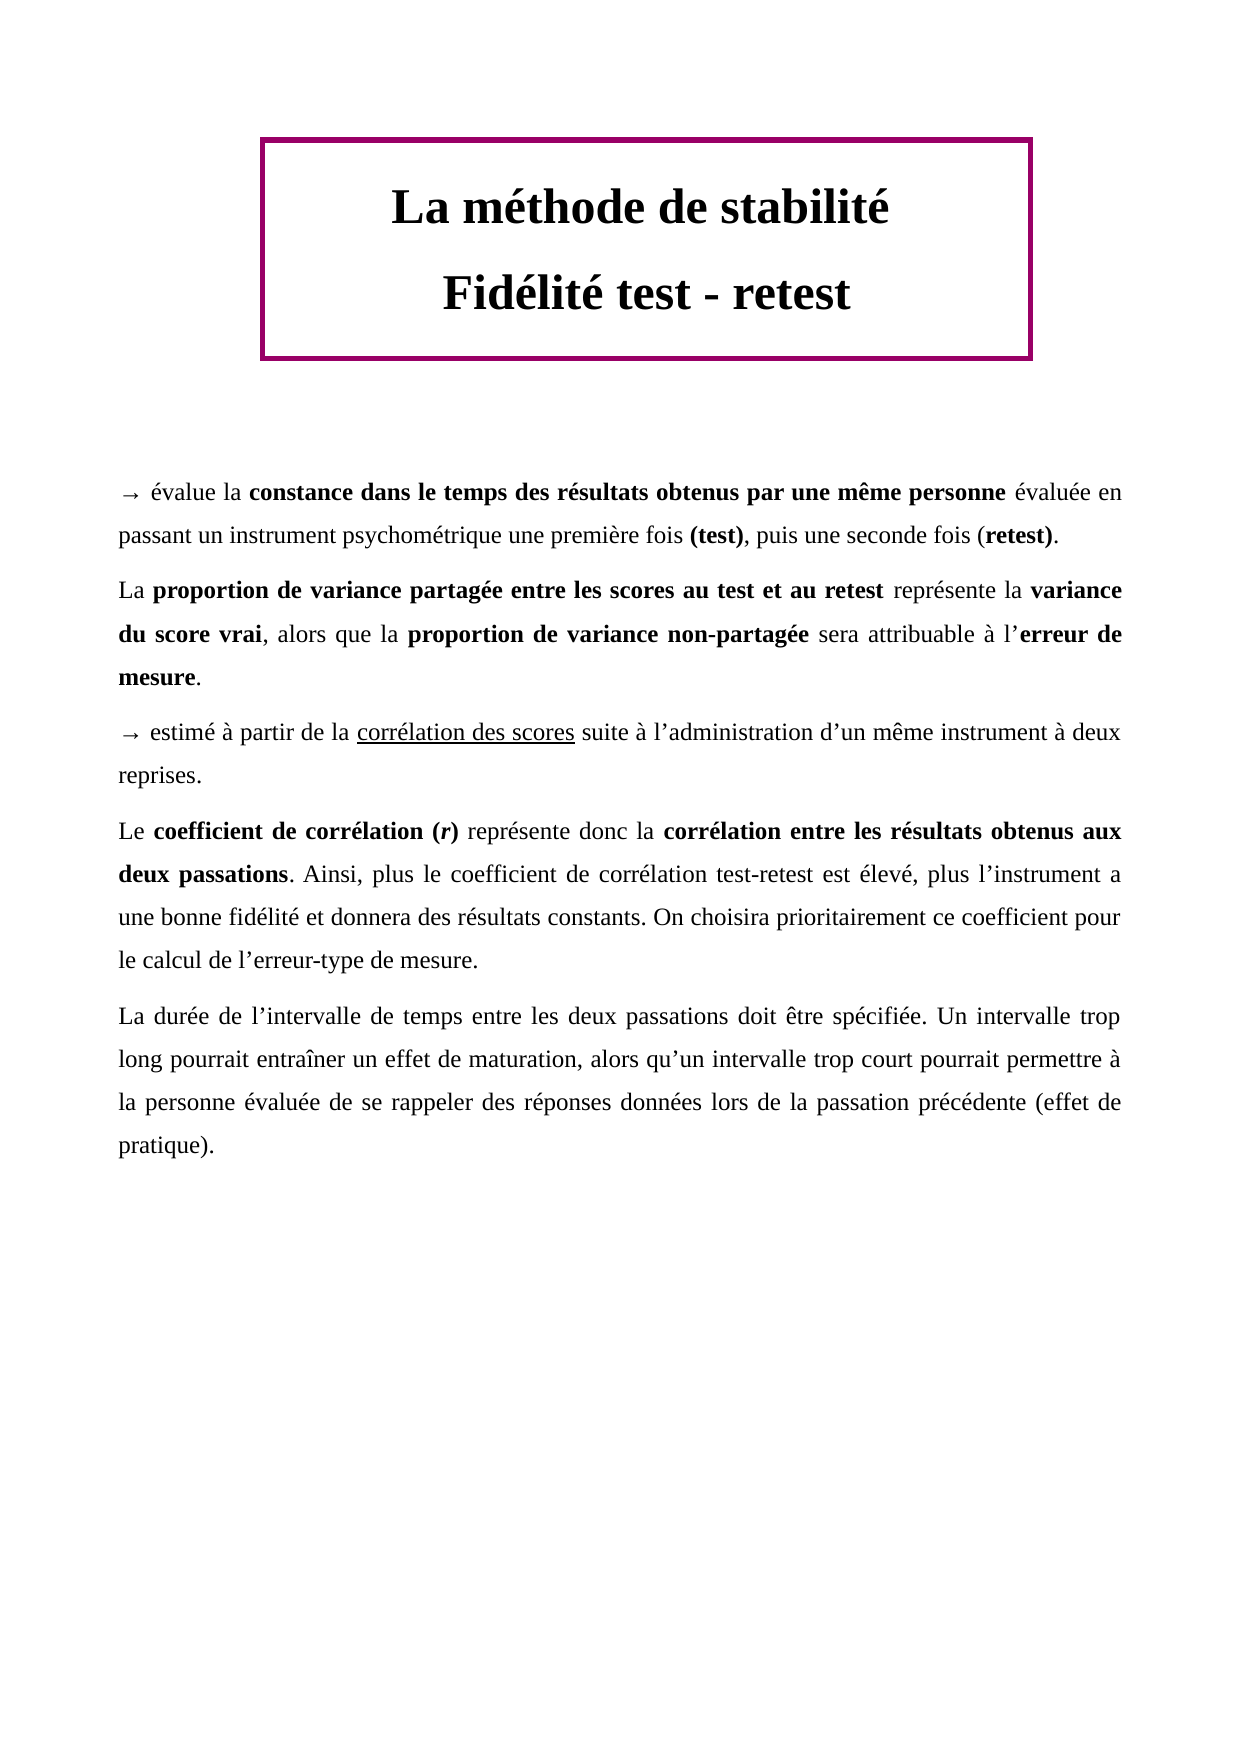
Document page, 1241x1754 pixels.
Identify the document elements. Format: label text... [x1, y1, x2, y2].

text → estimé à partir de la corrélation des scores suite à l’administration d’un même instrument à deux reprises. [118, 717, 1122, 789]
text La proportion de variance partagée entre les scores au test et au retest représente la variance du score vrai, alors que la proportion de variance non-partagée sera attribuable à l’erreur de mesure. [118, 576, 1122, 691]
text → évalue la constance dans le temps des résultats obtenus par une même personne évaluée en passant un instrument psychométrique une première fois (test), puis une seconde fois (retest). [118, 477, 1122, 549]
subtitle La méthode de stabilité Fidélité test - retest [274, 176, 1019, 320]
text Le coefficient de corrélation (r) représente donc la corrélation entre les résultats obtenus aux deux passations. Ainsi, plus le coefficient de corrélation test-retest est élevé, plus l’instrument a une bonne fidélité et donnera des résultats constants. On choisira prioritairement ce coefficient pour le calcul de l’erreur-type de mesure. [118, 816, 1122, 974]
text La durée de l’intervalle de temps entre les deux passations doit être spécifiée. Un intervalle trop long pourrait entraîner un effet de maturation, alors qu’un intervalle trop court pourrait permettre à la personne évaluée de se rappeler des réponses données lors de la passation précédente (effet de pratique). [118, 1001, 1122, 1159]
